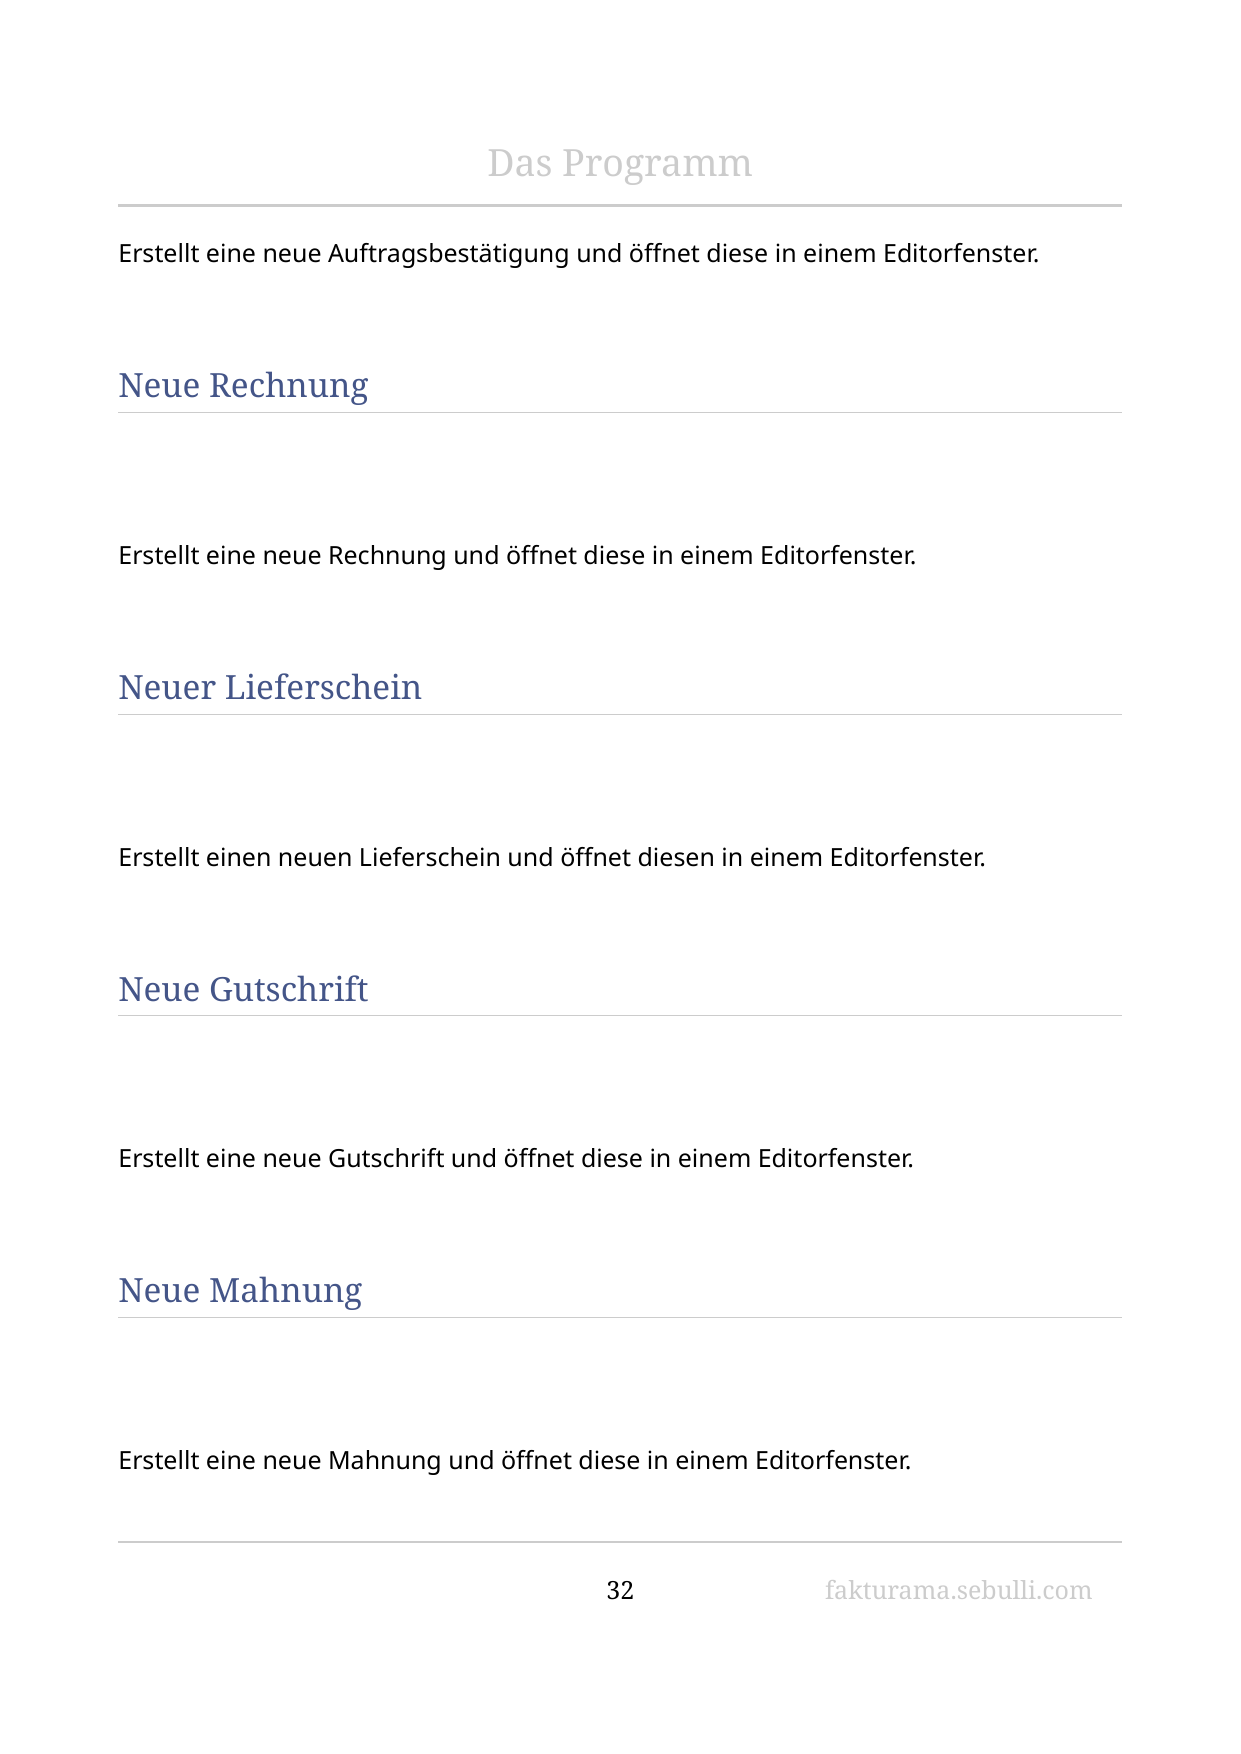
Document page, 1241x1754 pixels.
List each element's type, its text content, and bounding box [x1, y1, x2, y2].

subtitle Neuer Lieferschein [118, 664, 1122, 714]
text Erstellt eine neue Rechnung und öffnet diese in einem Editorfenster. [118, 538, 1122, 572]
text Erstellt eine neue Mahnung und öffnet diese in einem Editorfenster. [118, 1442, 1122, 1476]
subtitle Neue Gutschrift [118, 965, 1122, 1015]
subtitle Neue Rechnung [118, 362, 1122, 412]
text Erstellt eine neue Gutschrift und öffnet diese in einem Editorfenster. [118, 1141, 1122, 1175]
text Erstellt einen neuen Lieferschein und öffnet diesen in einem Editorfenster. [118, 839, 1122, 873]
text Erstellt eine neue Auftragsbestätigung und öffnet diese in einem Editorfenster. [118, 236, 1122, 270]
subtitle Neue Mahnung [118, 1267, 1122, 1317]
